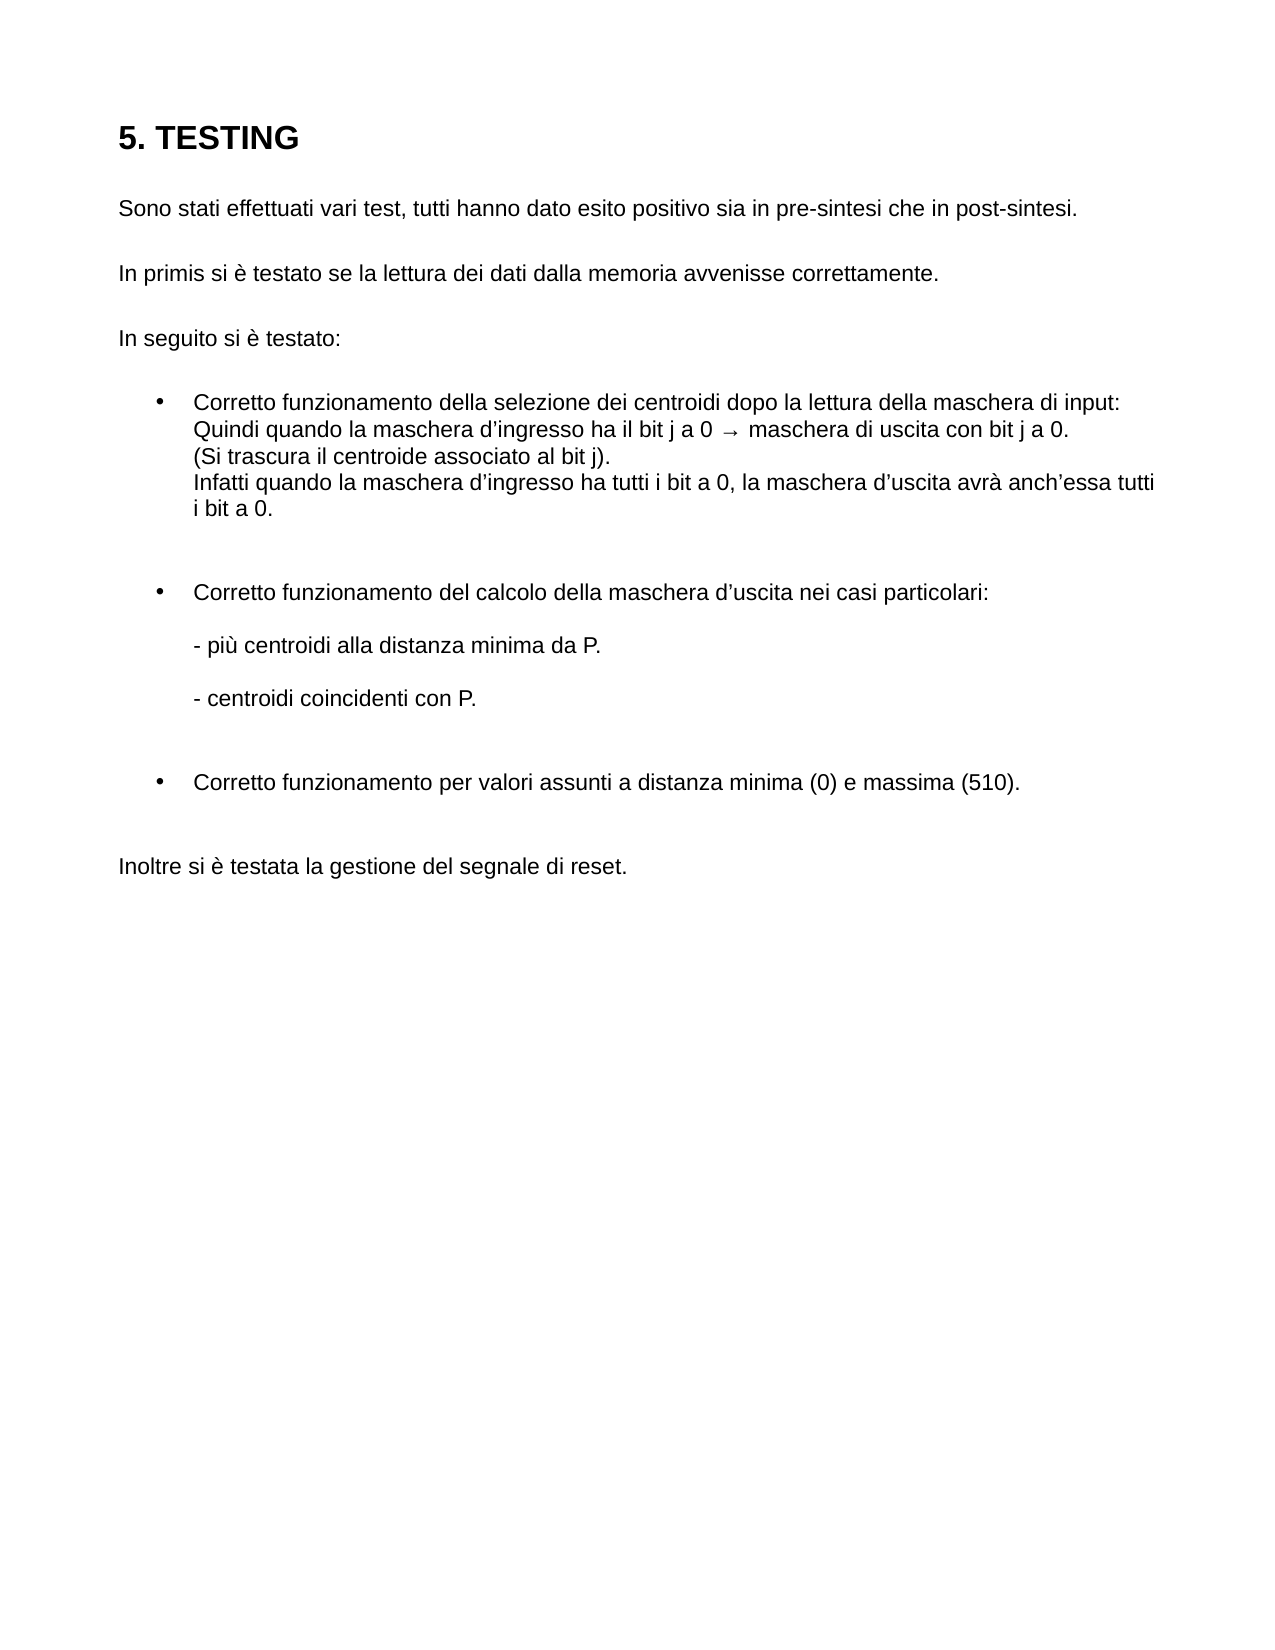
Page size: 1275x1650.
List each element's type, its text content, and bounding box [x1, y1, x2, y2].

text Sono stati effettuati vari test, tutti hanno dato esito positivo sia in pre-sintesi che in post-sintesi. [118, 195, 1157, 221]
text Inoltre si è testata la gestione del segnale di reset. [118, 853, 1157, 880]
list Corretto funzionamento della selezione dei centroidi dopo la lettura della maschera di input: [156, 389, 1157, 416]
text 5. TESTING [118, 118, 1157, 157]
list - centroidi coincidenti con P. [156, 659, 1157, 711]
list Corretto funzionamento del calcolo della maschera d’uscita nei casi particolari: [156, 579, 1157, 606]
text In primis si è testato se la lettura dei dati dalla memoria avvenisse correttamente. [118, 260, 1157, 286]
list Infatti quando la maschera d’ingresso ha tutti i bit a 0, la maschera d’uscita avrà anch’essa tutti i bit a 0. [156, 469, 1157, 522]
list Quindi quando la maschera d’ingresso ha il bit j a 0 → maschera di uscita con bit j a 0. [156, 416, 1157, 443]
list Corretto funzionamento per valori assunti a distanza minima (0) e massima (510). [156, 769, 1157, 796]
text In seguito si è testato: [118, 324, 1157, 351]
list - più centroidi alla distanza minima da P. [156, 606, 1157, 659]
list (Si trascura il centroide associato al bit j). [156, 443, 1157, 469]
